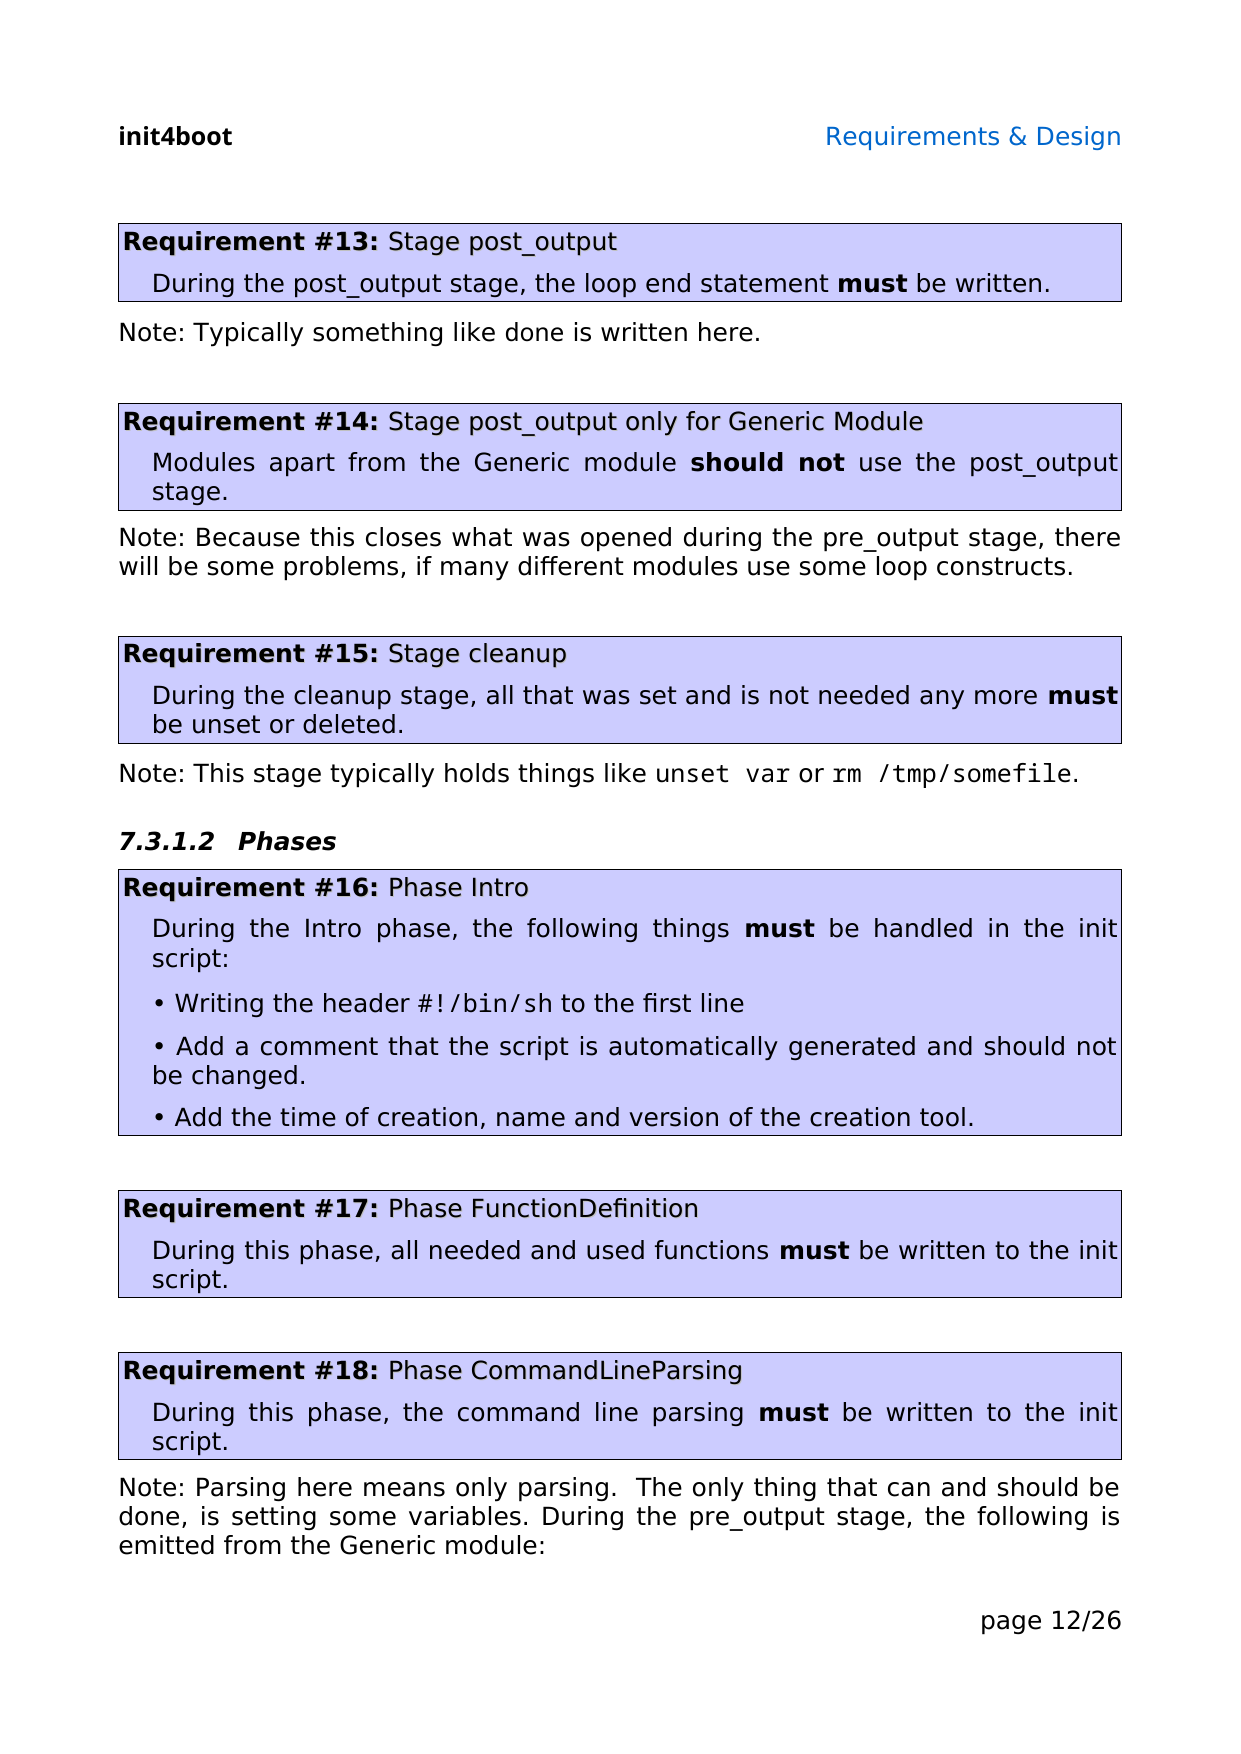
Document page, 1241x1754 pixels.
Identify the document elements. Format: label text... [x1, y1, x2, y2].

list During the post_output stage, the loop end statement must be written. [119, 265, 1121, 301]
list • Add a comment that the script is automatically generated and should not be changed. [119, 1028, 1121, 1090]
subtitle Phases [118, 828, 1122, 857]
list During this phase, all needed and used functions must be written to the init script. [119, 1232, 1121, 1297]
list Stage post_output only for Generic Module [119, 404, 1121, 436]
text Note: Because this closes what was opened during the pre_output stage, there will be some problems, if many different modules use some loop constructs. [118, 523, 1122, 582]
text Note: This stage typically holds things like unset var or rm /tmp/somefile. [118, 756, 1122, 790]
text Note: Typically something like done is written here. [118, 314, 1122, 349]
list During the Intro phase, the following things must be handled in the init script: [119, 911, 1121, 973]
list Stage post_output [119, 224, 1121, 256]
list • Writing the header #!/bin/sh to the first line [119, 982, 1121, 1019]
list Stage cleanup [119, 637, 1121, 669]
list Phase CommandLineParsing [119, 1353, 1121, 1385]
list Phase FunctionDefinition [119, 1191, 1121, 1223]
list • Add the time of creation, name and version of the creation tool. [119, 1099, 1121, 1135]
list During the cleanup stage, all that was set and is not needed any more must be unset or deleted. [119, 677, 1121, 743]
text Note: Parsing here means only parsing. The only thing that can and should be done, is setting some variables. During the pre_output stage, the following is emitted from the Generic module: [118, 1473, 1122, 1560]
list Modules apart from the Generic module should not use the post_output stage. [119, 444, 1121, 510]
list During this phase, the command line parsing must be written to the init script. [119, 1394, 1121, 1459]
list Phase Intro [119, 870, 1121, 902]
